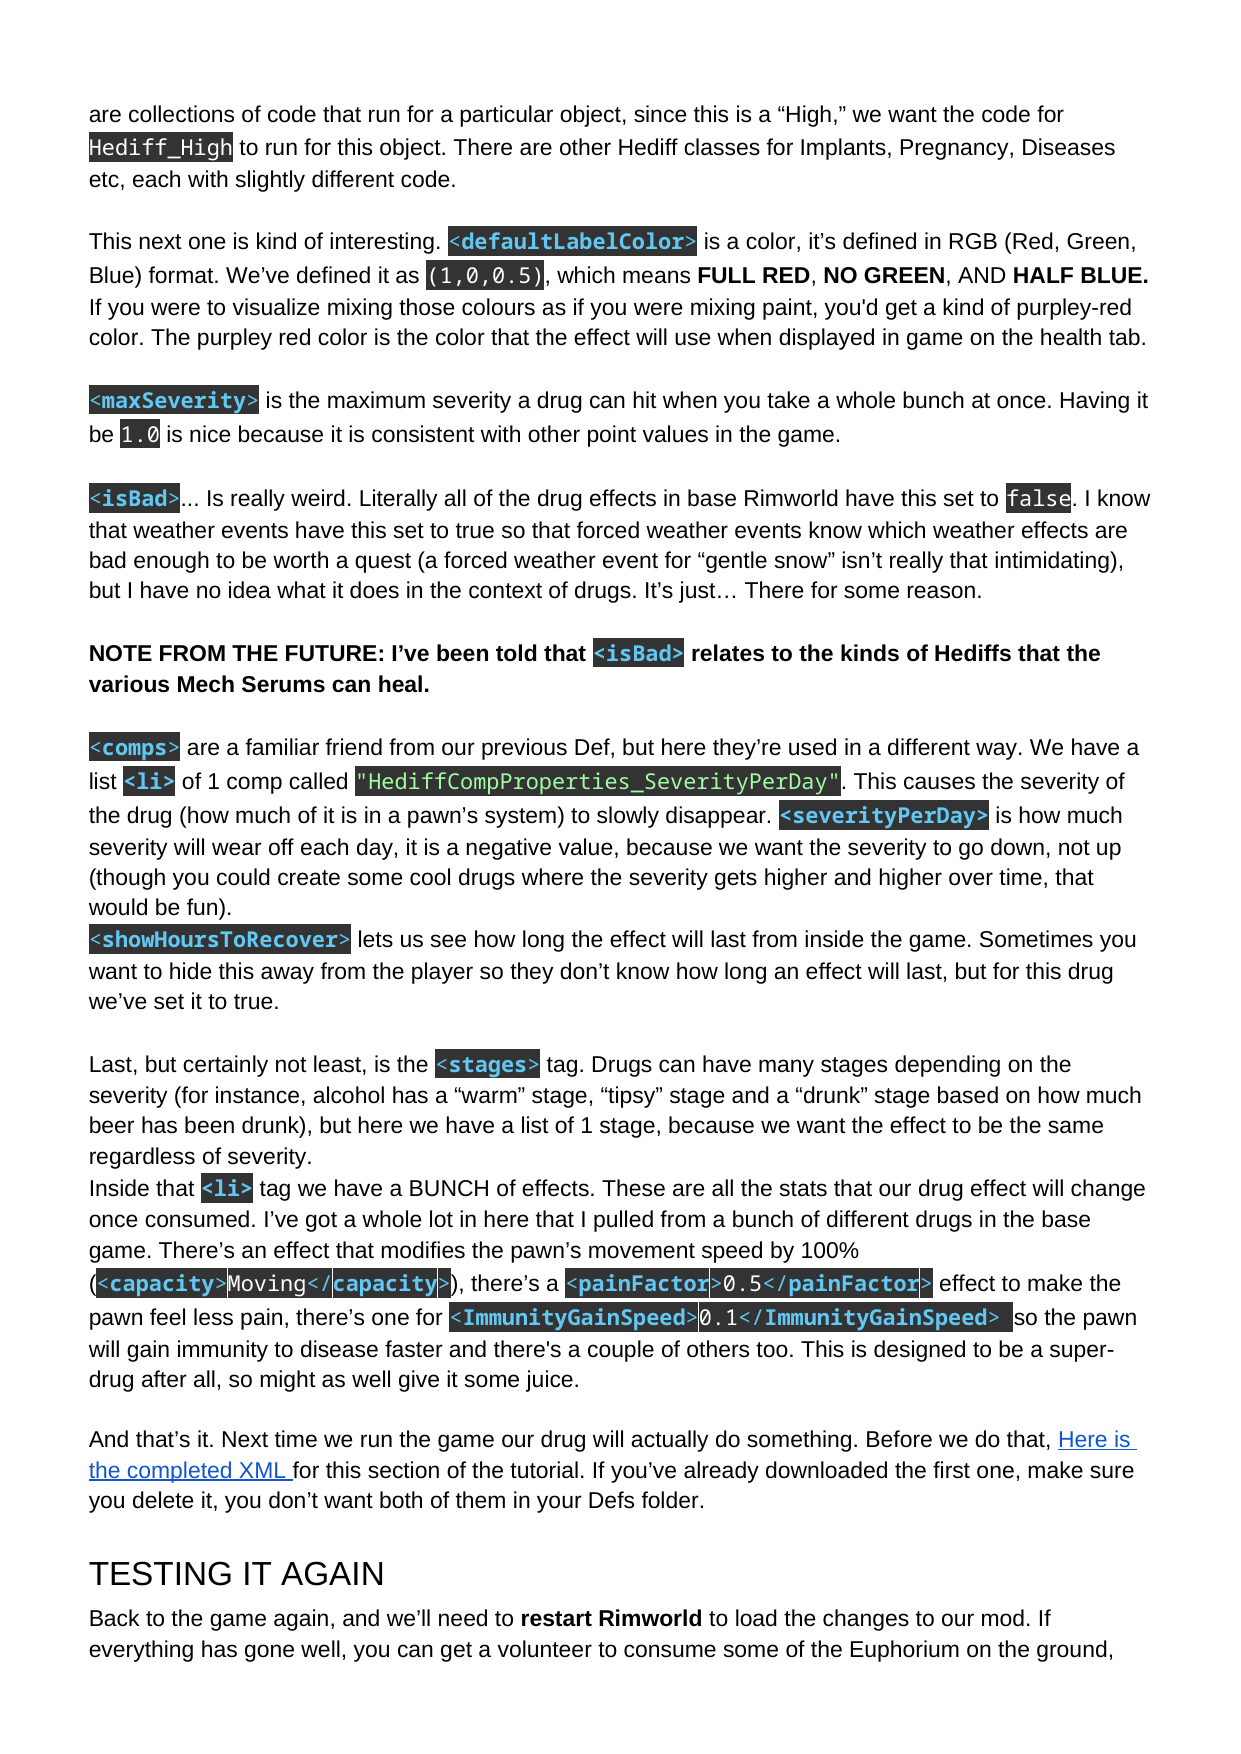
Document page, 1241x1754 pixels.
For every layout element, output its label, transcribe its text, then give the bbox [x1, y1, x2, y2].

text <showHoursToRecover> lets us see how long the effect will last from inside the game. Sometimes you want to hide this away from the player so they don’t know how long an effect will last, but for this drug we’ve set it to true. [88, 924, 1152, 1014]
text Last, but certainly not least, is the <stages> tag. Drugs can have many stages depending on the severity (for instance, alcohol has a “warm” stage, “tipsy” stage and a “drunk” stage based on how much beer has been drunk), but here we have a list of 1 stage, because we want the effect to be the same regardless of severity. [88, 1048, 1152, 1169]
text NOTE FROM THE FUTURE: I’ve been told that <isBad> relates to the kinds of Hediffs that the various Mech Serums can heal. [88, 638, 1152, 698]
text Back to the game again, and we’ll need to restart Rimworld to load the changes to our mod. If everything has gone well, you can get a volunteer to consume some of the Euphorium on the ground, [88, 1605, 1152, 1662]
text <isBad>... Is really weird. Literally all of the drug effects in base Rimworld have this set to false. I know that weather events have this set to true so that forced weather events know which weather effects are bad enough to be worth a quest (a forced weather event for “gentle snow” isn’t really that intimidating), but I have no idea what it does in the context of drugs. It’s just… There for some reason. [88, 483, 1152, 603]
text And that’s it. Next time we run the game our drug will actually do something. Before we do that, Here is the completed XML for this section of the tutorial. If you’ve already downloaded the first one, make sure you delete it, you don’t want both of them in your Defs folder. [88, 1426, 1152, 1513]
subtitle TESTING IT AGAIN [88, 1554, 1152, 1593]
text This next one is kind of interesting. <defaultLabelColor> is a color, it’s defined in RGB (Red, Green, Blue) format. We’ve defined it as (1,0,0.5), which means FULL RED, NO GREEN, AND HALF BLUE. If you were to visualize mixing those colours as if you were mixing paint, you'd get a kind of purpley-red color. The purpley red color is the color that the effect will use when displayed in game on the health tab. [88, 226, 1152, 351]
text Inside that <li> tag we have a BUNCH of effects. These are all the stats that our drug effect will change once consumed. I’ve got a whole lot in here that I pulled from a bunch of different drugs in the base game. There’s an effect that modifies the pawn’s movement speed by 100% (<capacity>Moving</capacity>), there’s a <painFactor>0.5</painFactor> effect to make the pawn feel less pain, there’s one for <ImmunityGainSpeed>0.1</ImmunityGainSpeed> so the pawn will gain immunity to disease faster and there's a couple of others too. This is designed to be a super-drug after all, so might as well give it some juice. [88, 1173, 1152, 1392]
text <comps> are a familiar friend from our previous Def, but here they’re used in a different way. We have a list <li> of 1 comp called "HediffCompProperties_SeverityPerDay". This causes the severity of the drug (how much of it is in a pawn’s system) to slowly disappear. <severityPerDay> is how much severity will wear off each day, it is a negative value, because we want the severity to go down, not up (though you could create some cool drugs where the severity gets higher and higher over time, that would be fun). [88, 732, 1152, 920]
text <maxSeverity> is the maximum severity a drug can hit when you take a whole bunch at once. Having it be 1.0 is nice because it is consistent with other point values in the game. [88, 384, 1152, 448]
text are collections of code that run for a particular object, since this is a “High,” we want the code for Hediff_High to run for this object. There are other Hediff classes for Implants, Pregnancy, Diseases etc, each with slightly different code. [88, 101, 1152, 192]
